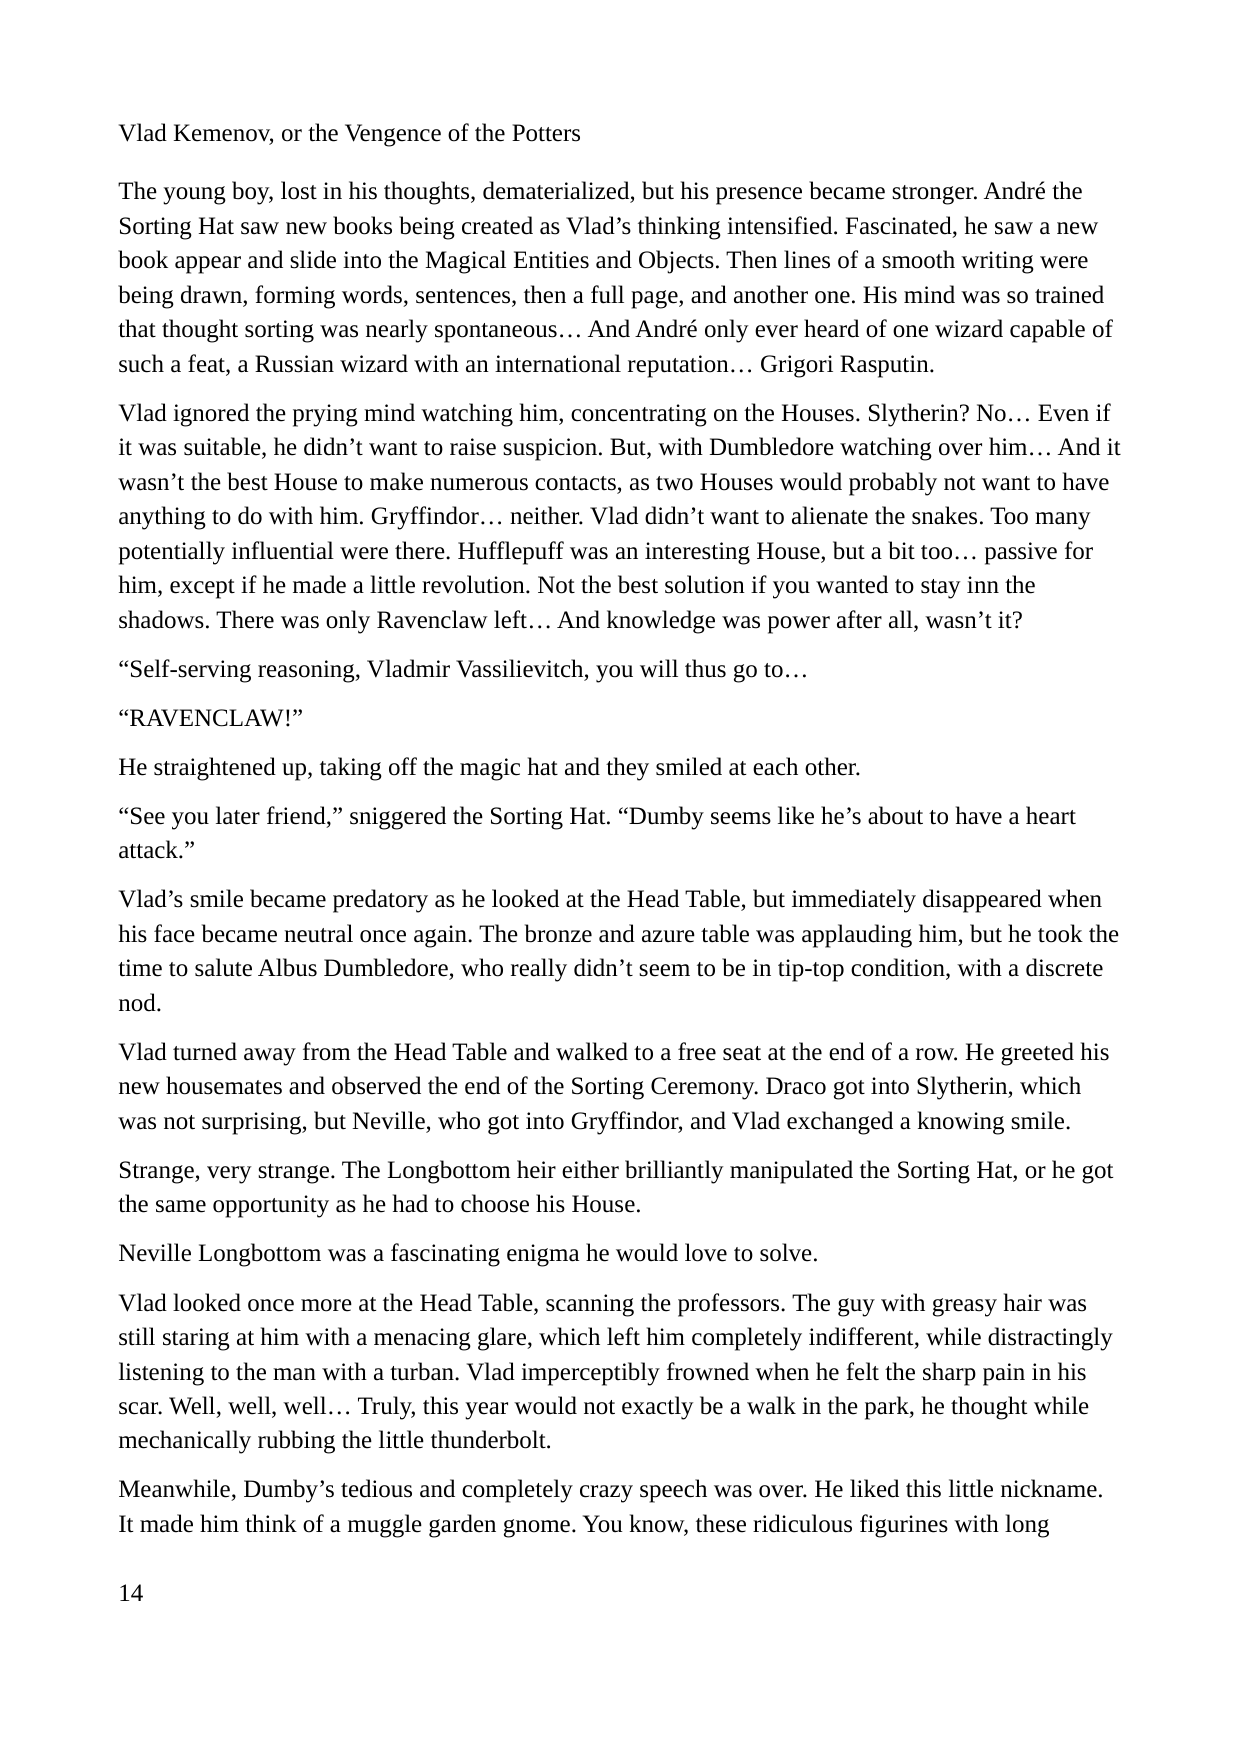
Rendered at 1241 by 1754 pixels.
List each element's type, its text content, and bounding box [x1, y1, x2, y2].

text The young boy, lost in his thoughts, dematerialized, but his presence became stronger. André the Sorting Hat saw new books being created as Vlad’s thinking intensified. Fascinated, he saw a new book appear and slide into the Magical Entities and Objects. Then lines of a smooth writing were being drawn, forming words, sentences, then a full page, and another one. His mind was so trained that thought sorting was nearly spontaneous… And André only ever heard of one wizard capable of such a feat, a Russian wizard with an international reputation… Grigori Rasputin. [118, 176, 1122, 377]
text “RAVENCLAW!” [118, 703, 1122, 732]
text Vlad turned away from the Head Table and walked to a free seat at the end of a row. He greeted his new housemates and observed the end of the Sorting Ceremony. Draco got into Slytherin, which was not surprising, but Neville, who got into Gryffindor, and Vlad exchanged a knowing smile. [118, 1037, 1122, 1135]
text Strange, very strange. The Longbottom heir either brilliantly manipulated the Sorting Hat, or he got the same opportunity as he had to choose his House. [118, 1155, 1122, 1218]
text “See you later friend,” sniggered the Sorting Hat. “Dumby seems like he’s about to have a heart attack.” [118, 801, 1122, 864]
text Vlad’s smile became predatory as he looked at the Head Table, but immediately disappeared when his face became neutral once again. The bronze and azure table was applauding him, but he took the time to salute Albus Dumbledore, who really didn’t seem to be in tip-top condition, with a discrete nod. [118, 884, 1122, 1017]
text Vlad ignored the prying mind watching him, concentrating on the Houses. Slytherin? No… Even if it was suitable, he didn’t want to raise suspicion. But, with Dumbledore watching over him… And it wasn’t the best House to make numerous contacts, as two Houses would probably not want to have anything to do with him. Gryffindor… neither. Vlad didn’t want to alienate the snakes. Too many potentially influential were there. Hufflepuff was an interesting House, but a bit too… passive for him, except if he made a little revolution. Not the best solution if you wanted to stay inn the shadows. There was only Ravenclaw left… And knowledge was power after all, wasn’t it? [118, 398, 1122, 633]
text Neville Longbottom was a fascinating enigma he would love to solve. [118, 1238, 1122, 1267]
text He straightened up, taking off the magic hat and they smiled at each other. [118, 752, 1122, 781]
text Vlad looked once more at the Head Table, scanning the professors. The guy with greasy hair was still staring at him with a menacing glare, which left him completely indifferent, while distractingly listening to the man with a turban. Vlad imperceptibly frowned when he felt the sharp pain in his scar. Well, well, well… Truly, this year would not exactly be a walk in the park, he thought while mechanically rubbing the little thunderbolt. [118, 1288, 1122, 1454]
text Meanwhile, Dumby’s tedious and completely crazy speech was over. He liked this little nickname. It made him think of a muggle garden gnome. You know, these ridiculous figurines with long [118, 1474, 1122, 1538]
text “Self-serving reasoning, Vladmir Vassilievitch, you will thus go to… [118, 654, 1122, 682]
